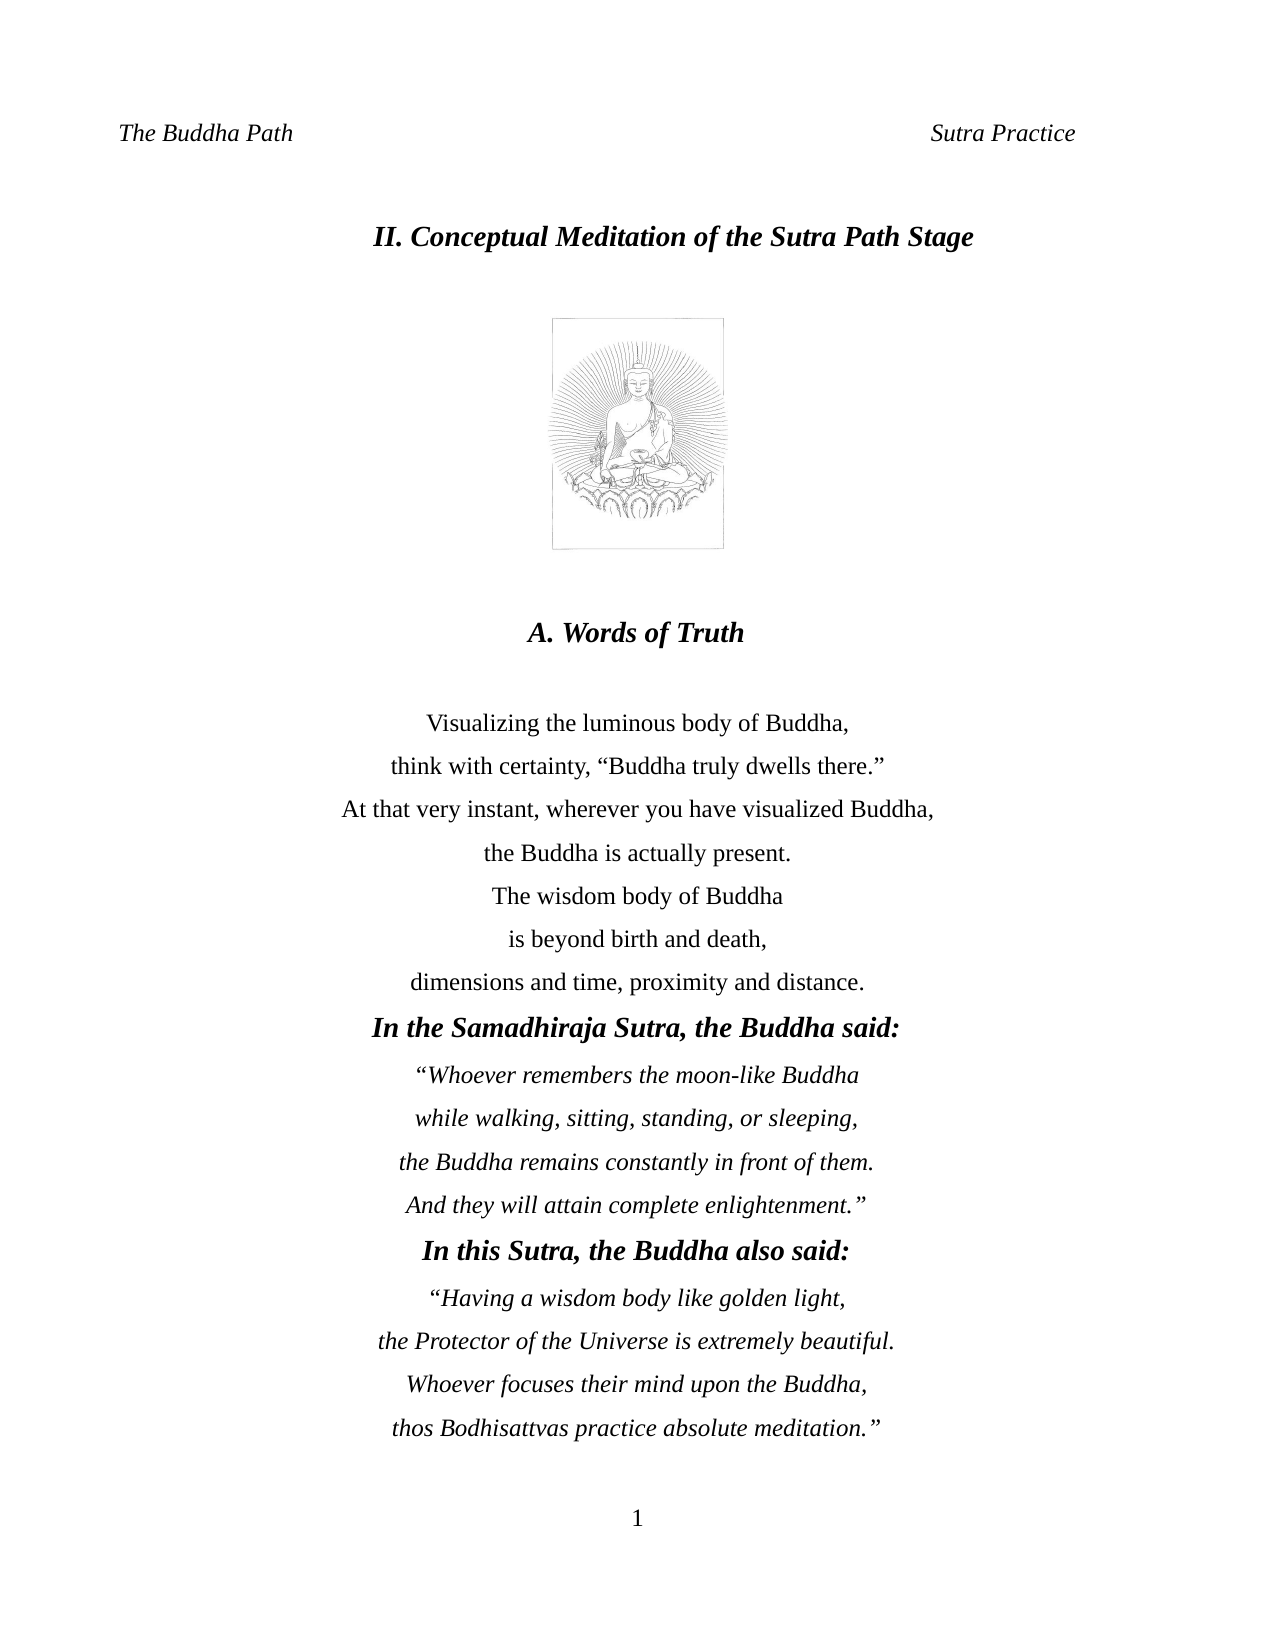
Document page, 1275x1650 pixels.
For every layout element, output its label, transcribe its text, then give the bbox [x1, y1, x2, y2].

text think with certainty, “Buddha truly dwells there.” [118, 751, 1157, 780]
text “Whoever remembers the moon-like Buddha [118, 1060, 1157, 1089]
text Visualizing the luminous body of Buddha, [118, 708, 1157, 737]
text the Buddha is actually present. [118, 838, 1157, 866]
text the Buddha remains constantly in front of them. [118, 1147, 1157, 1175]
text A. Words of Truth [118, 615, 1157, 648]
text is beyond birth and death, [118, 924, 1157, 953]
picture [547, 312, 728, 555]
text the Protector of the Universe is extremely beautiful. [118, 1326, 1157, 1355]
text In the Samadhiraja Sutra, the Buddha said: [118, 1010, 1157, 1044]
text “Having a wisdom body like golden light, [118, 1283, 1157, 1312]
text while walking, sitting, standing, or sleeping, [118, 1103, 1157, 1132]
text Whoever focuses their mind upon the Buddha, [118, 1369, 1157, 1398]
text The wisdom body of Buddha [118, 881, 1157, 909]
text dimensions and time, proximity and distance. [118, 967, 1157, 996]
list II. Conceptual Meditation of the Sutra Path Stage [156, 219, 1157, 253]
text At that very instant, wherever you have visualized Buddha, [118, 794, 1157, 823]
text And they will attain complete enlightenment.” [118, 1190, 1157, 1218]
text In this Sutra, the Buddha also said: [118, 1233, 1157, 1266]
text thos Bodhisattvas practice absolute meditation.” [118, 1413, 1157, 1441]
